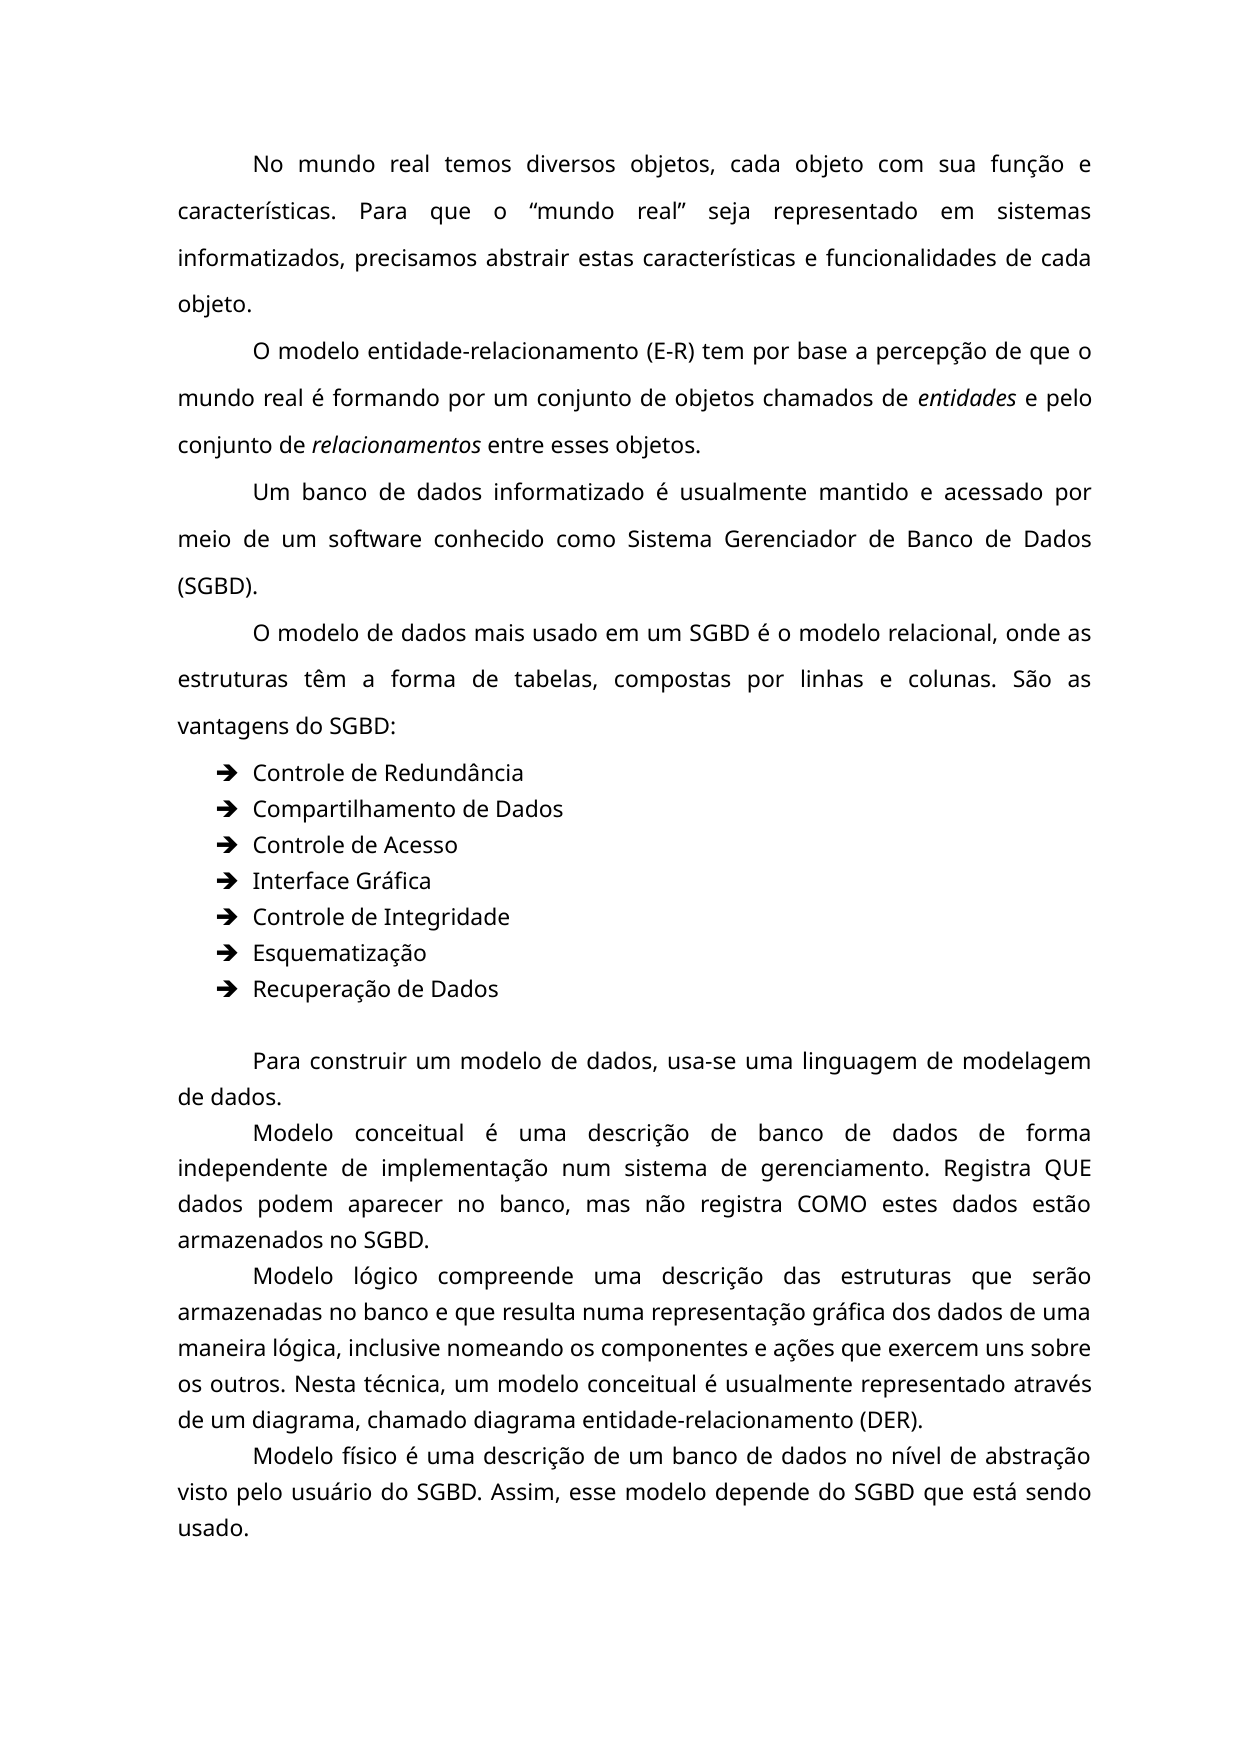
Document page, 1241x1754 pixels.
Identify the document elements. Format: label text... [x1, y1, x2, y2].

text Modelo físico é uma descrição de um banco de dados no nível de abstração visto pelo usuário do SGBD. Assim, esse modelo depende do SGBD que está sendo usado. [177, 1440, 1092, 1543]
list Controle de Acesso [215, 829, 1092, 860]
text O modelo entidade-relacionamento (E-R) tem por base a percepção de que o mundo real é formando por um conjunto de objetos chamados de entidades e pelo conjunto de relacionamentos entre esses objetos. [177, 335, 1092, 460]
list Controle de Redundância [215, 757, 1092, 788]
text Modelo conceitual é uma descrição de banco de dados de forma independente de implementação num sistema de gerenciamento. Registra QUE dados podem aparecer no banco, mas não registra COMO estes dados estão armazenados no SGBD. [177, 1116, 1092, 1256]
text Para construir um modelo de dados, usa-se uma linguagem de modelagem de dados. [177, 1044, 1092, 1112]
list Controle de Integridade [215, 901, 1092, 932]
text Modelo lógico compreende uma descrição das estruturas que serão armazenadas no banco e que resulta numa representação gráfica dos dados de uma maneira lógica, inclusive nomeando os componentes e ações que exercem uns sobre os outros. Nesta técnica, um modelo conceitual é usualmente representado através de um diagrama, chamado diagrama entidade-relacionamento (DER). [177, 1260, 1092, 1435]
list Interface Gráfica [215, 865, 1092, 896]
text No mundo real temos diversos objetos, cada objeto com sua função e características. Para que o “mundo real” seja representado em sistemas informatizados, precisamos abstrair estas características e funcionalidades de cada objeto. [177, 148, 1092, 319]
list Compartilhamento de Dados [215, 793, 1092, 824]
list Esquematização [215, 937, 1092, 968]
text O modelo de dados mais usado em um SGBD é o modelo relacional, onde as estruturas têm a forma de tabelas, compostas por linhas e colunas. São as vantagens do SGBD: [177, 616, 1092, 741]
list Recuperação de Dados [215, 973, 1092, 1004]
text Um banco de dados informatizado é usualmente mantido e acessado por meio de um software conhecido como Sistema Gerenciador de Banco de Dados (SGBD). [177, 476, 1092, 601]
